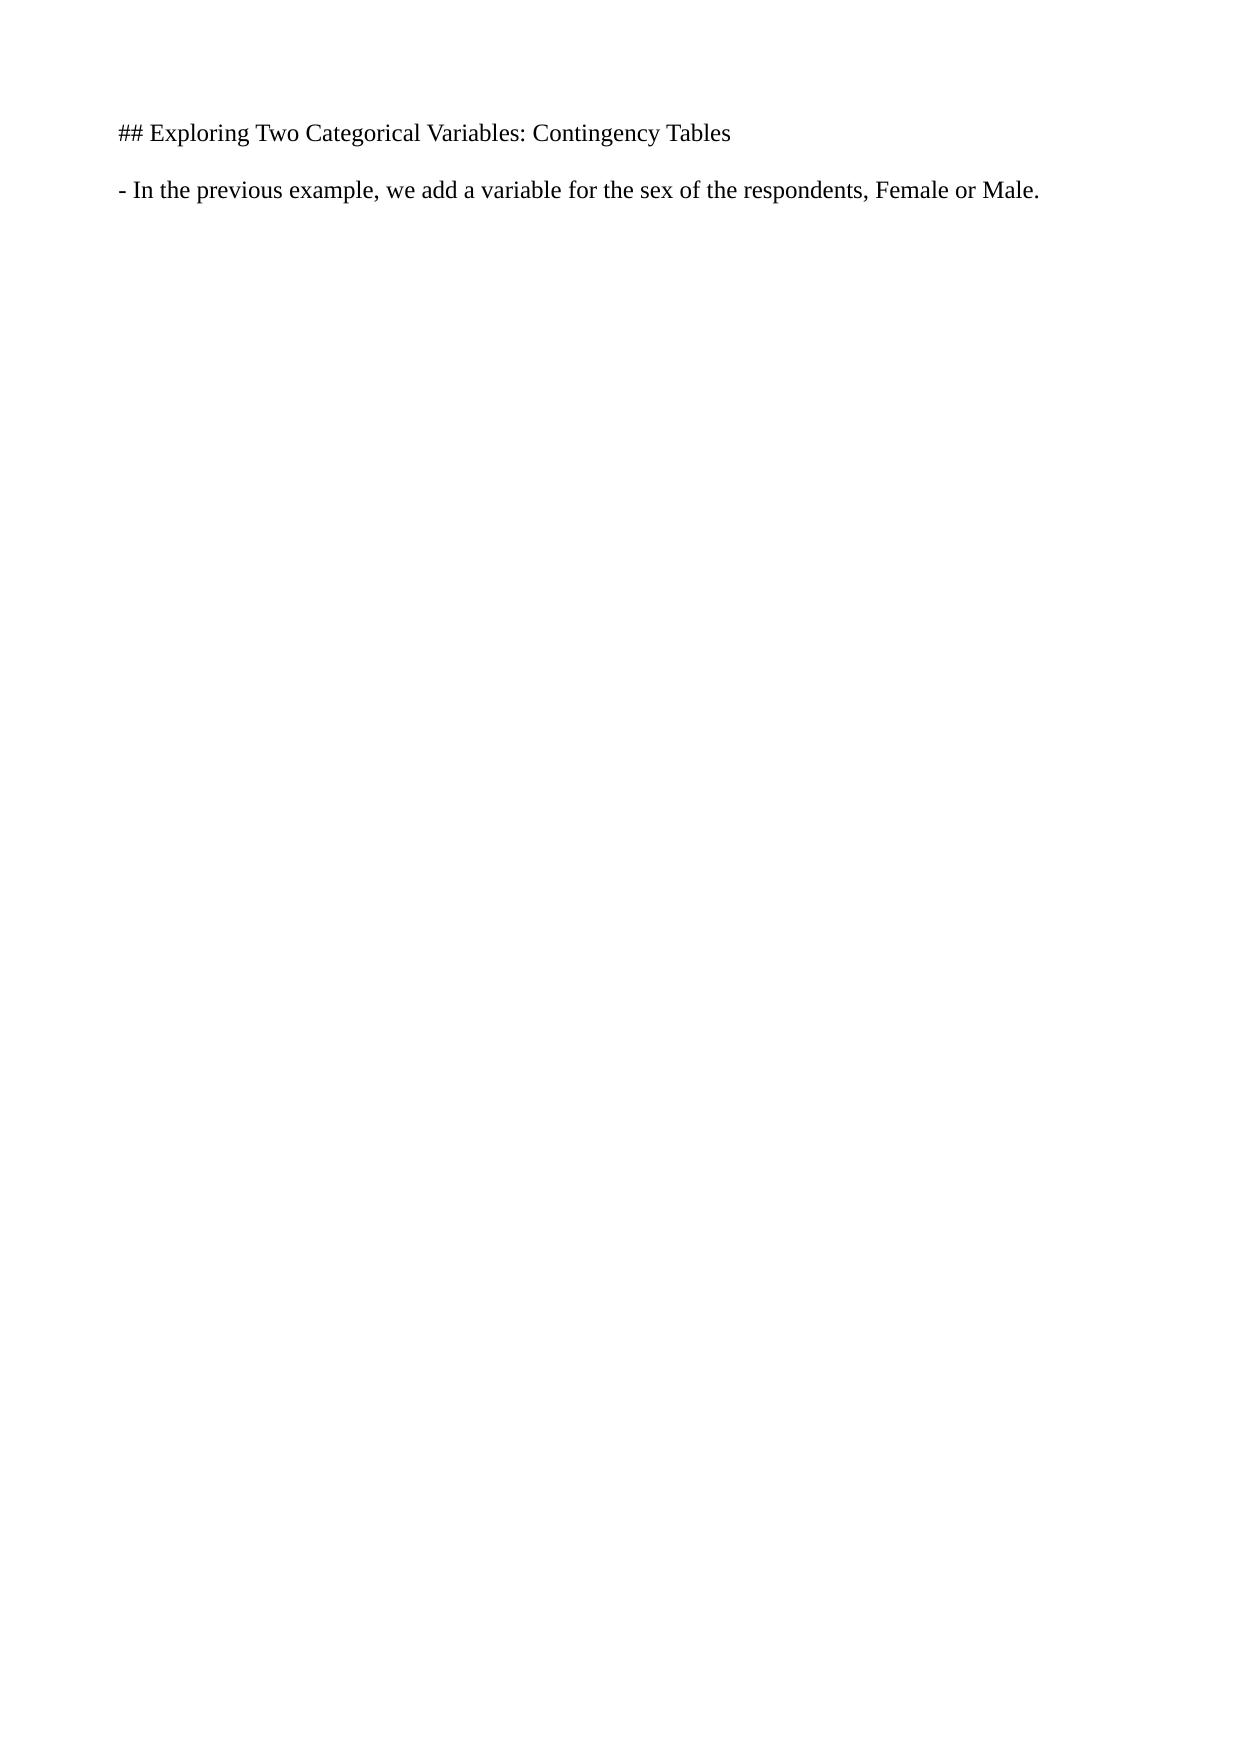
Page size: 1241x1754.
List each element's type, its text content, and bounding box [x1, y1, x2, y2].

text - In the previous example, we add a variable for the sex of the respondents, Female or Male. [118, 176, 1122, 204]
text ## Exploring Two Categorical Variables: Contingency Tables [118, 118, 1122, 147]
